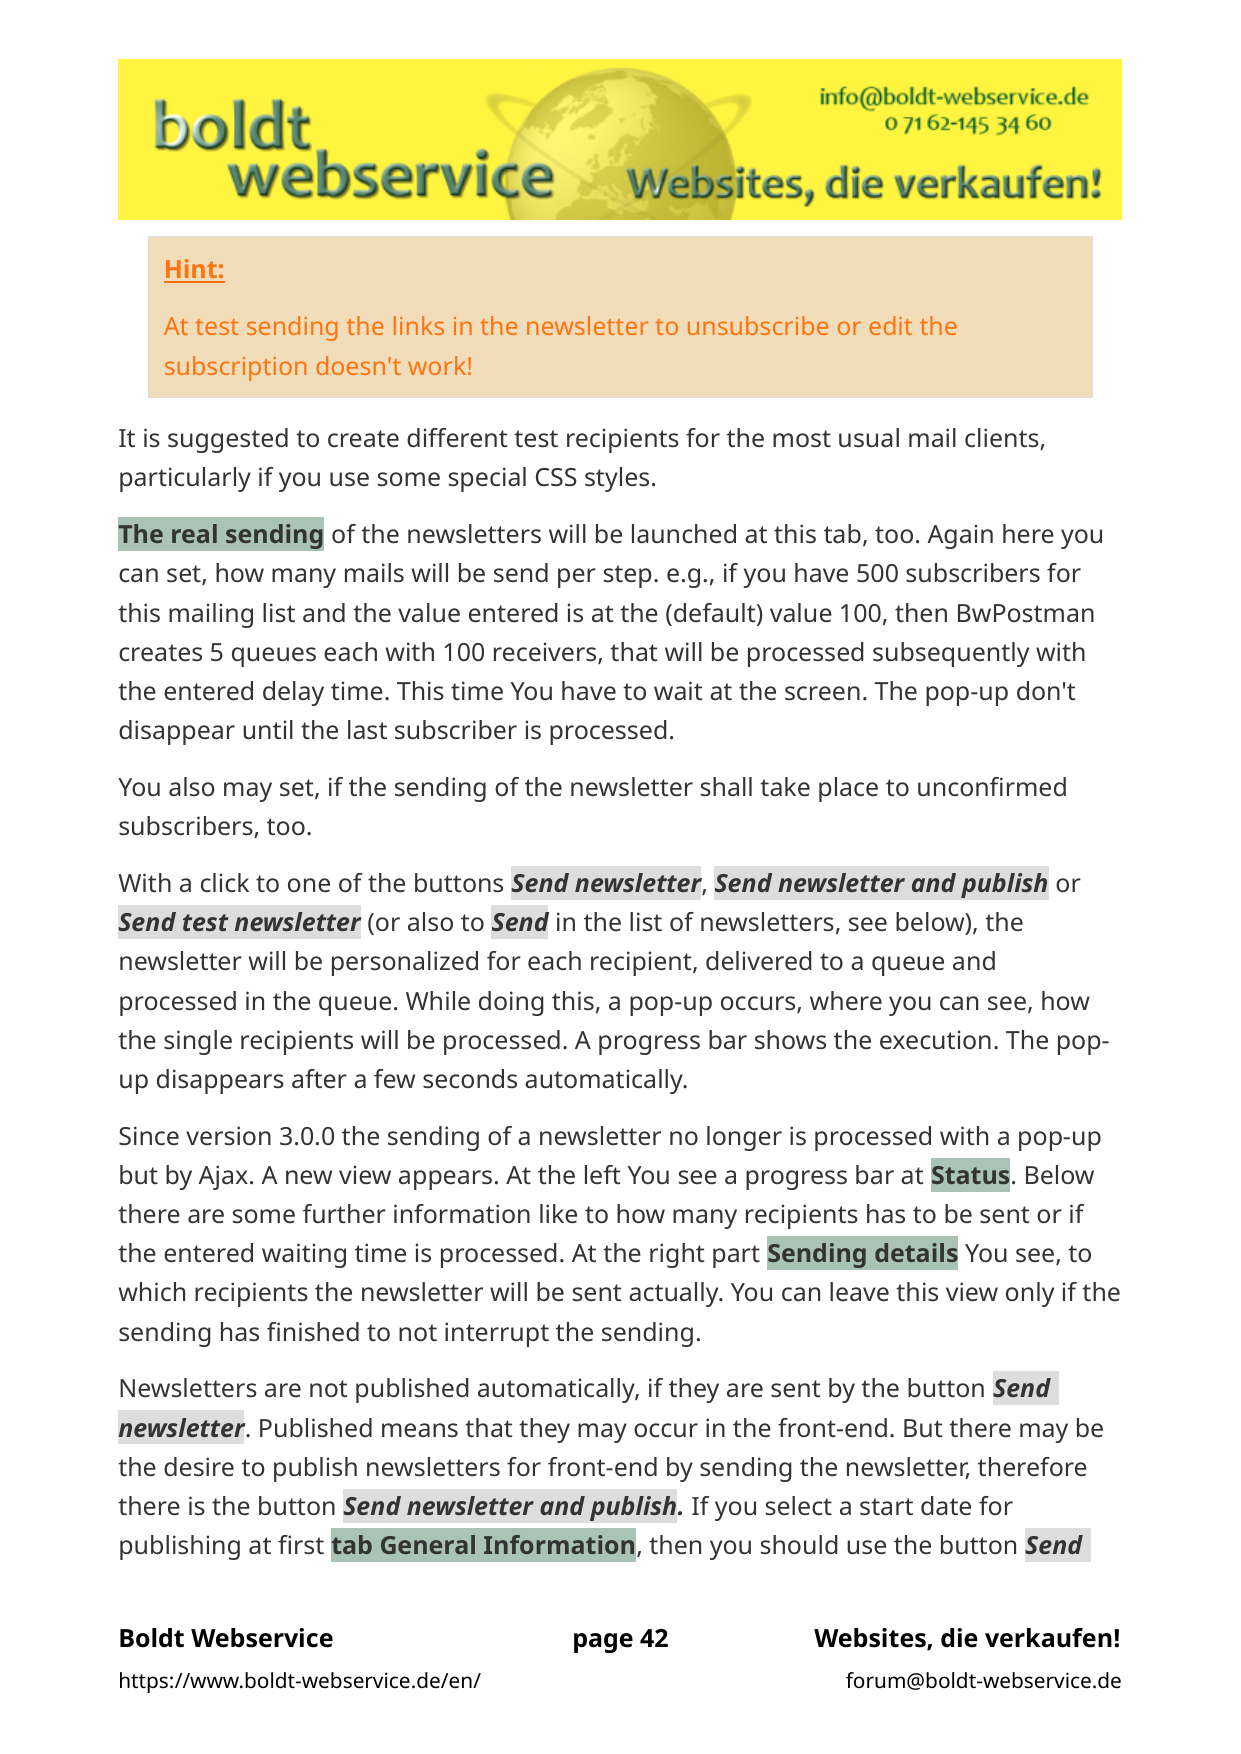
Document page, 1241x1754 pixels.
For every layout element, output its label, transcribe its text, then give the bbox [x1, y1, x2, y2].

text Since version 3.0.0 the sending of a newsletter no longer is processed with a pop-up but by Ajax. A new view appears. At the left You see a progress bar at Status. Below there are some further information like to how many recipients has to be sent or if the entered waiting time is processed. At the right part Sending details You see, to which recipients the newsletter will be sent actually. You can leave this view only if the sending has finished to not interrupt the sending. [118, 1118, 1122, 1348]
picture [118, 59, 1123, 220]
text At test sending the links in the newsletter to unsubscribe or edit the subscription doesn't work! [149, 293, 1092, 397]
text It is suggested to create different test recipients for the most usual mail clients, particularly if you use some special CSS styles. [118, 421, 1122, 494]
text Newsletters are not published automatically, if they are sent by the button Send newsletter. Published means that they may occur in the front-end. But there may be the desire to publish newsletters for front-end by sending the newsletter, therefore there is the button Send newsletter and publish. If you select a start date for publishing at first tab General Information, then you should use the button Send [118, 1371, 1122, 1562]
text You also may set, if the sending of the newsletter shall take place to unconfirmed subscribers, too. [118, 769, 1122, 843]
text The real sending of the newsletters will be launched at this tab, too. Again here you can set, how many mails will be send per step. e.g., if you have 500 subscribers for this mailing list and the value entered is at the (default) value 100, then BwPostman creates 5 queues each with 100 receivers, that will be processed subsequently with the entered delay time. This time You have to wait at the screen. The pop-up don't disappear until the last subscriber is processed. [118, 517, 1122, 747]
text With a click to one of the buttons Send newsletter, Send newsletter and publish or Send test newsletter (or also to Send in the list of newsletters, see below), the newsletter will be personalized for each recipient, delivered to a queue and processed in the queue. While doing this, a pop-up occurs, where you can see, how the single recipients will be processed. A progress bar shows the execution. The pop-up disappears after a few seconds automatically. [118, 866, 1122, 1096]
text Hint: [149, 237, 1092, 286]
